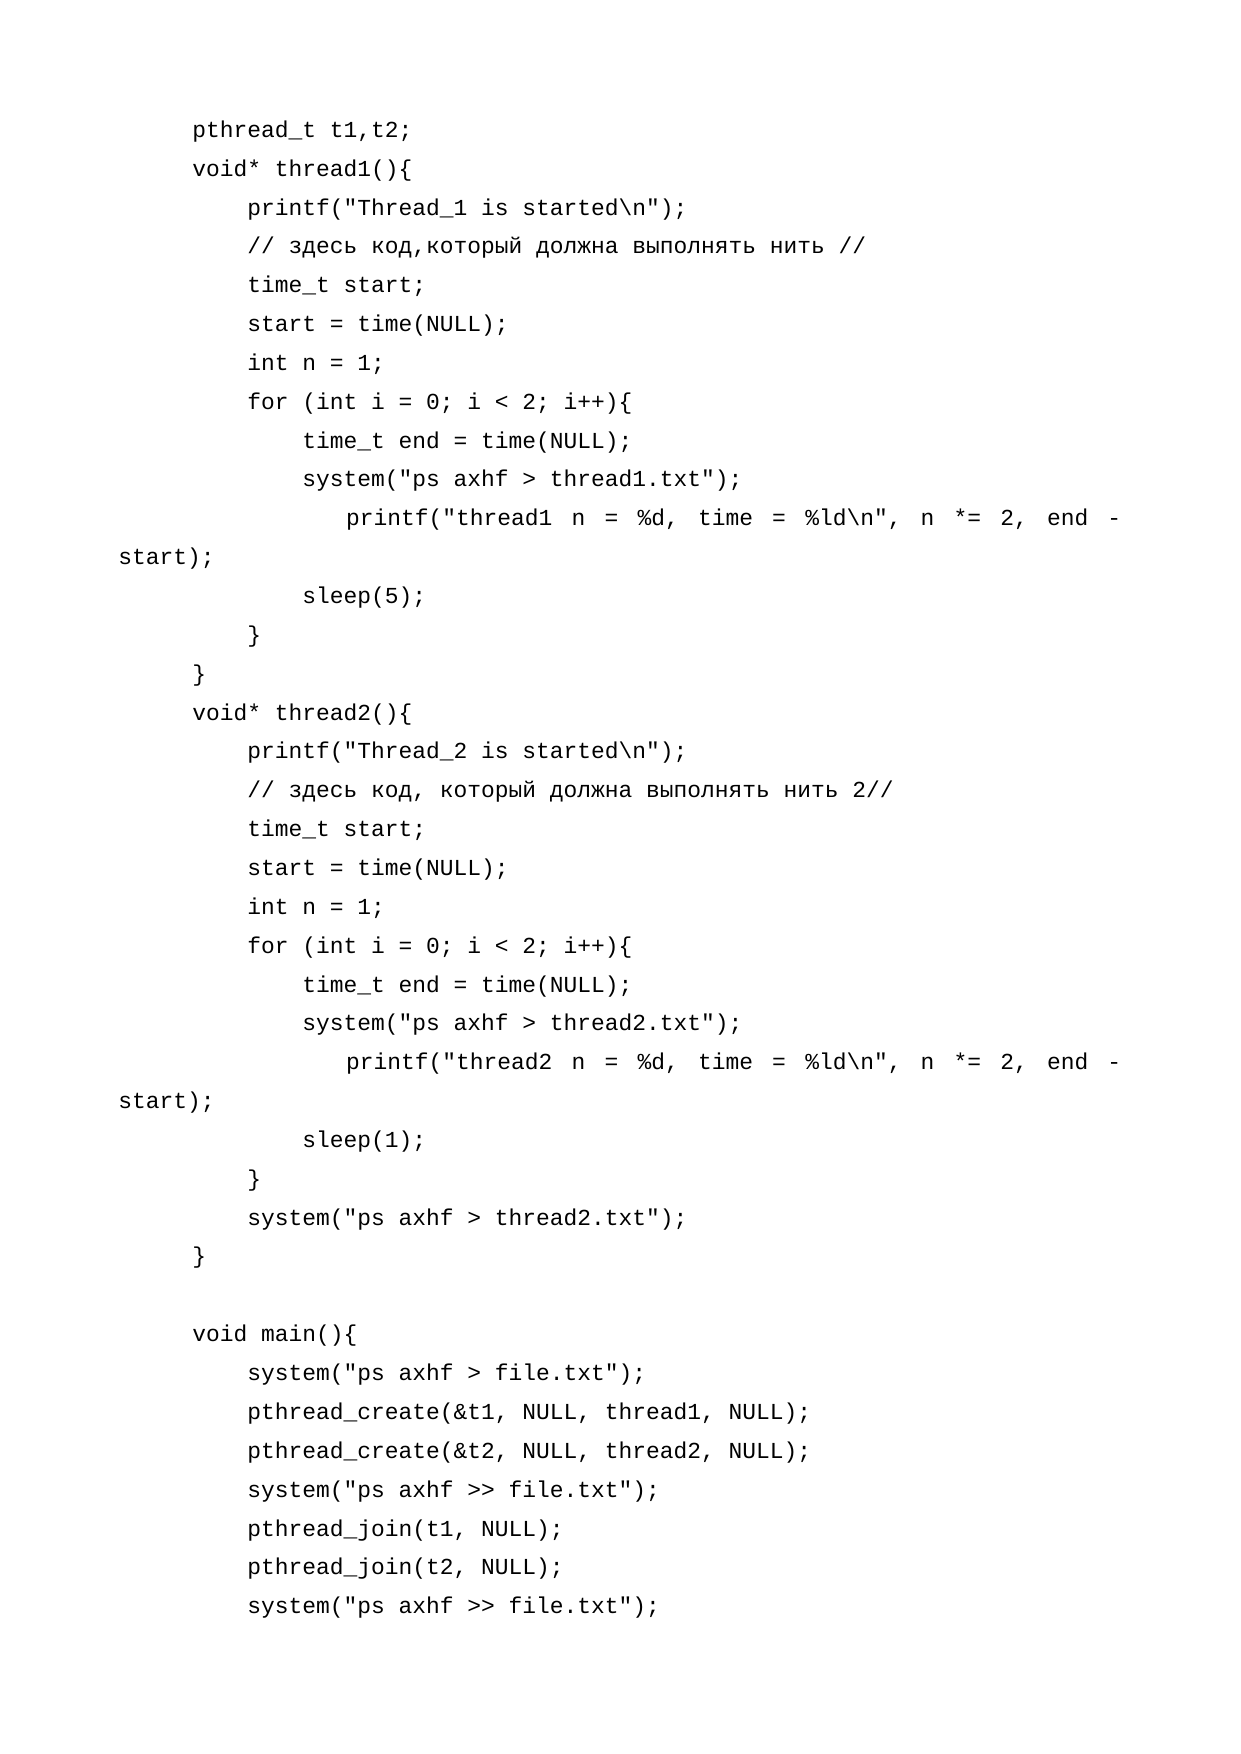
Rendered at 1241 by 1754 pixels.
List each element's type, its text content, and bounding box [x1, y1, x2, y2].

text system("ps axhf > file.txt"); [118, 1361, 1122, 1387]
text // здесь код, который должна выполнять нить 2// [118, 779, 1122, 804]
text system("ps axhf > thread1.txt"); [118, 468, 1122, 494]
text printf("Thread_2 is started\n"); [118, 740, 1122, 766]
text int n = 1; [118, 351, 1122, 377]
text printf("thread1 n = %d, time = %ld\n", n *= 2, end - start); [118, 507, 1122, 571]
text system("ps axhf > thread2.txt"); [118, 1012, 1122, 1038]
text system("ps axhf >> file.txt"); [118, 1594, 1122, 1621]
text sleep(5); [118, 584, 1122, 610]
text // здесь код,который должна выполнять нить // [118, 235, 1122, 261]
text void* thread2(){ [118, 701, 1122, 727]
text time_t end = time(NULL); [118, 973, 1122, 999]
text pthread_create(&t2, NULL, thread2, NULL); [118, 1439, 1122, 1465]
text start = time(NULL); [118, 856, 1122, 882]
text printf("thread2 n = %d, time = %ld\n", n *= 2, end - start); [118, 1051, 1122, 1115]
text } [118, 662, 1122, 688]
text void main(){ [118, 1323, 1122, 1348]
text sleep(1); [118, 1128, 1122, 1154]
text system("ps axhf > thread2.txt"); [118, 1206, 1122, 1232]
text pthread_create(&t1, NULL, thread1, NULL); [118, 1400, 1122, 1426]
text } [118, 623, 1122, 649]
text time_t start; [118, 273, 1122, 299]
text for (int i = 0; i < 2; i++){ [118, 934, 1122, 960]
text start = time(NULL); [118, 312, 1122, 338]
text system("ps axhf >> file.txt"); [118, 1478, 1122, 1504]
text } [118, 1245, 1122, 1271]
text pthread_join(t1, NULL); [118, 1517, 1122, 1543]
text pthread_join(t2, NULL); [118, 1556, 1122, 1582]
text void* thread1(){ [118, 157, 1122, 183]
text for (int i = 0; i < 2; i++){ [118, 390, 1122, 416]
text } [118, 1167, 1122, 1193]
text printf("Thread_1 is started\n"); [118, 196, 1122, 222]
text time_t start; [118, 817, 1122, 843]
text pthread_t t1,t2; [118, 118, 1122, 144]
text time_t end = time(NULL); [118, 429, 1122, 455]
text int n = 1; [118, 895, 1122, 921]
